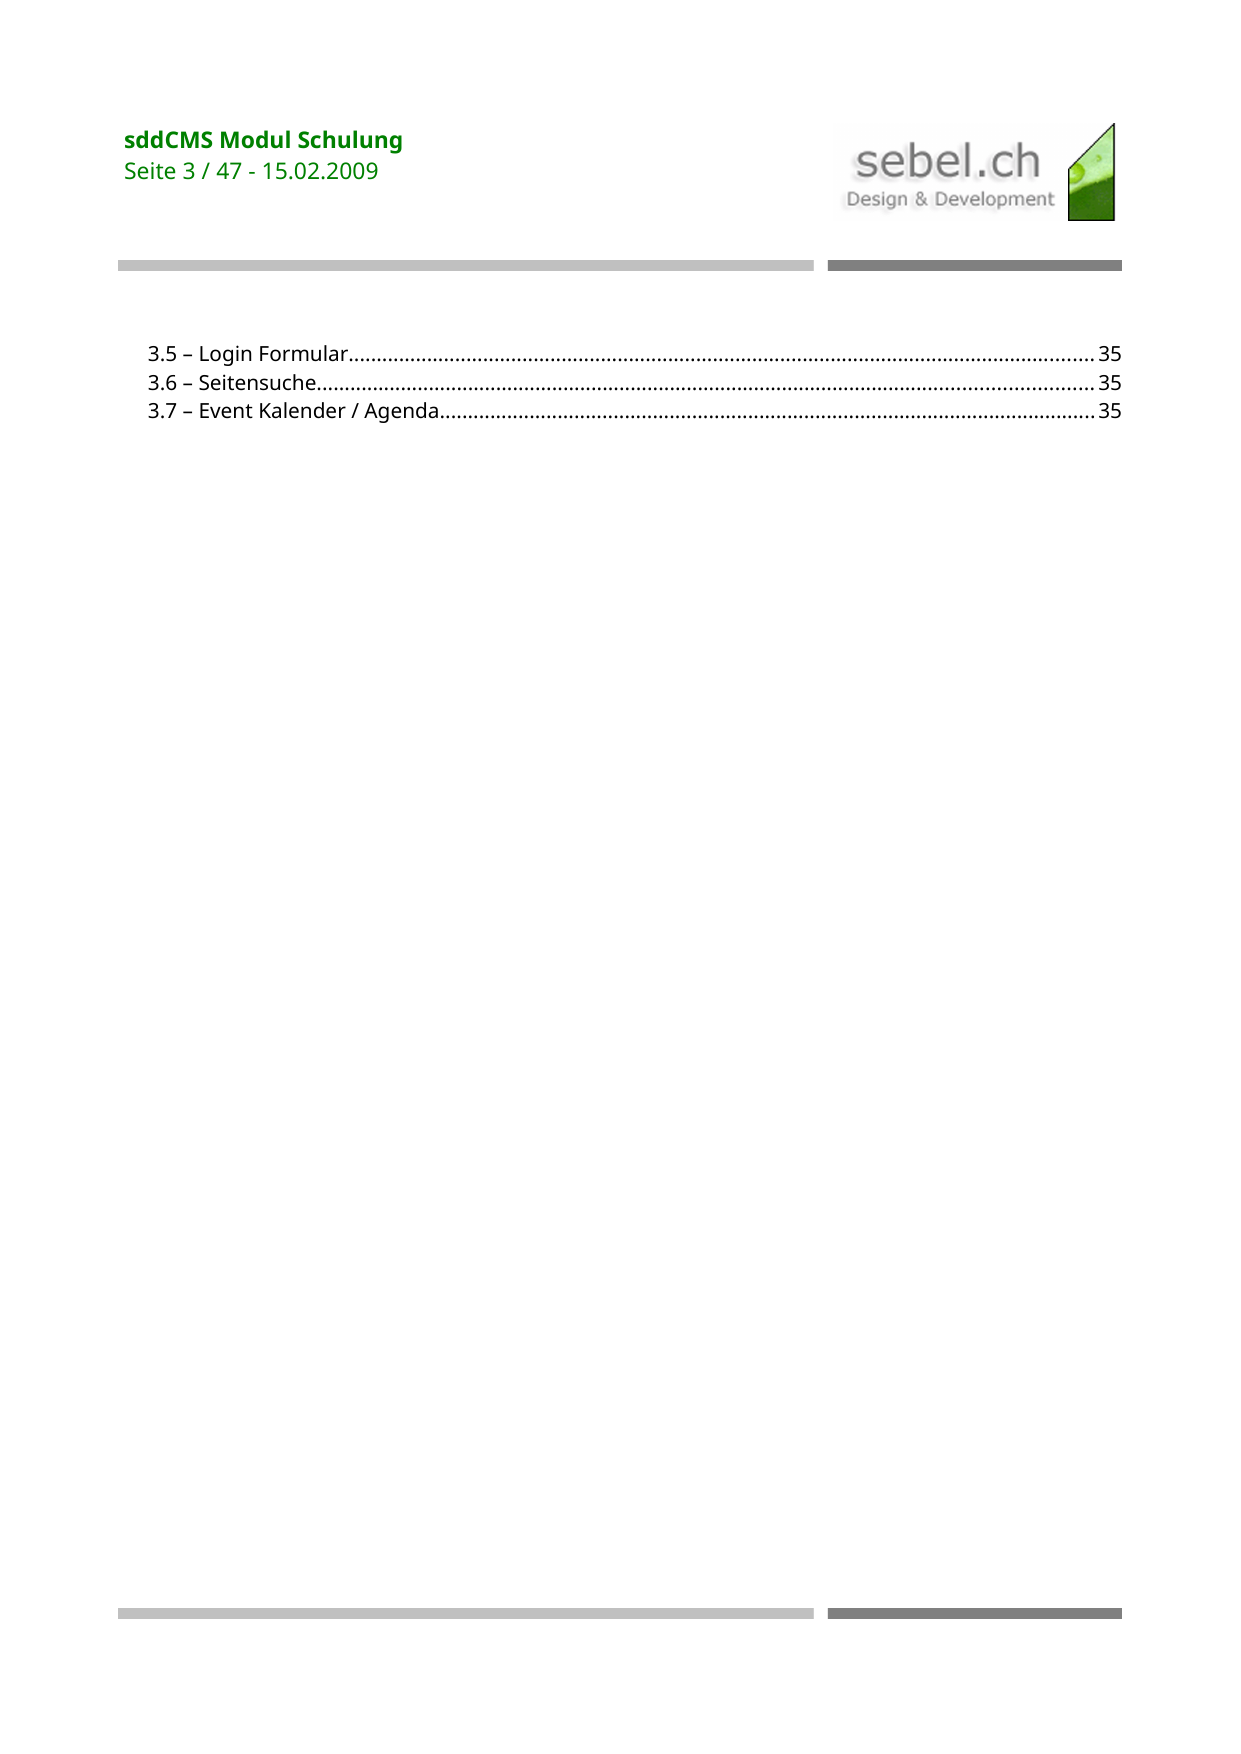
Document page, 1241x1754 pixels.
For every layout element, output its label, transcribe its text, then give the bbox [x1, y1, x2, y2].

text 3.7 – Event Kalender / Agenda 35 [148, 396, 1122, 425]
text 3.5 – Login Formular 35 [148, 339, 1122, 368]
picture [118, 1608, 1122, 1619]
picture [118, 260, 1122, 271]
text 3.6 – Seitensuche 35 [148, 368, 1122, 396]
